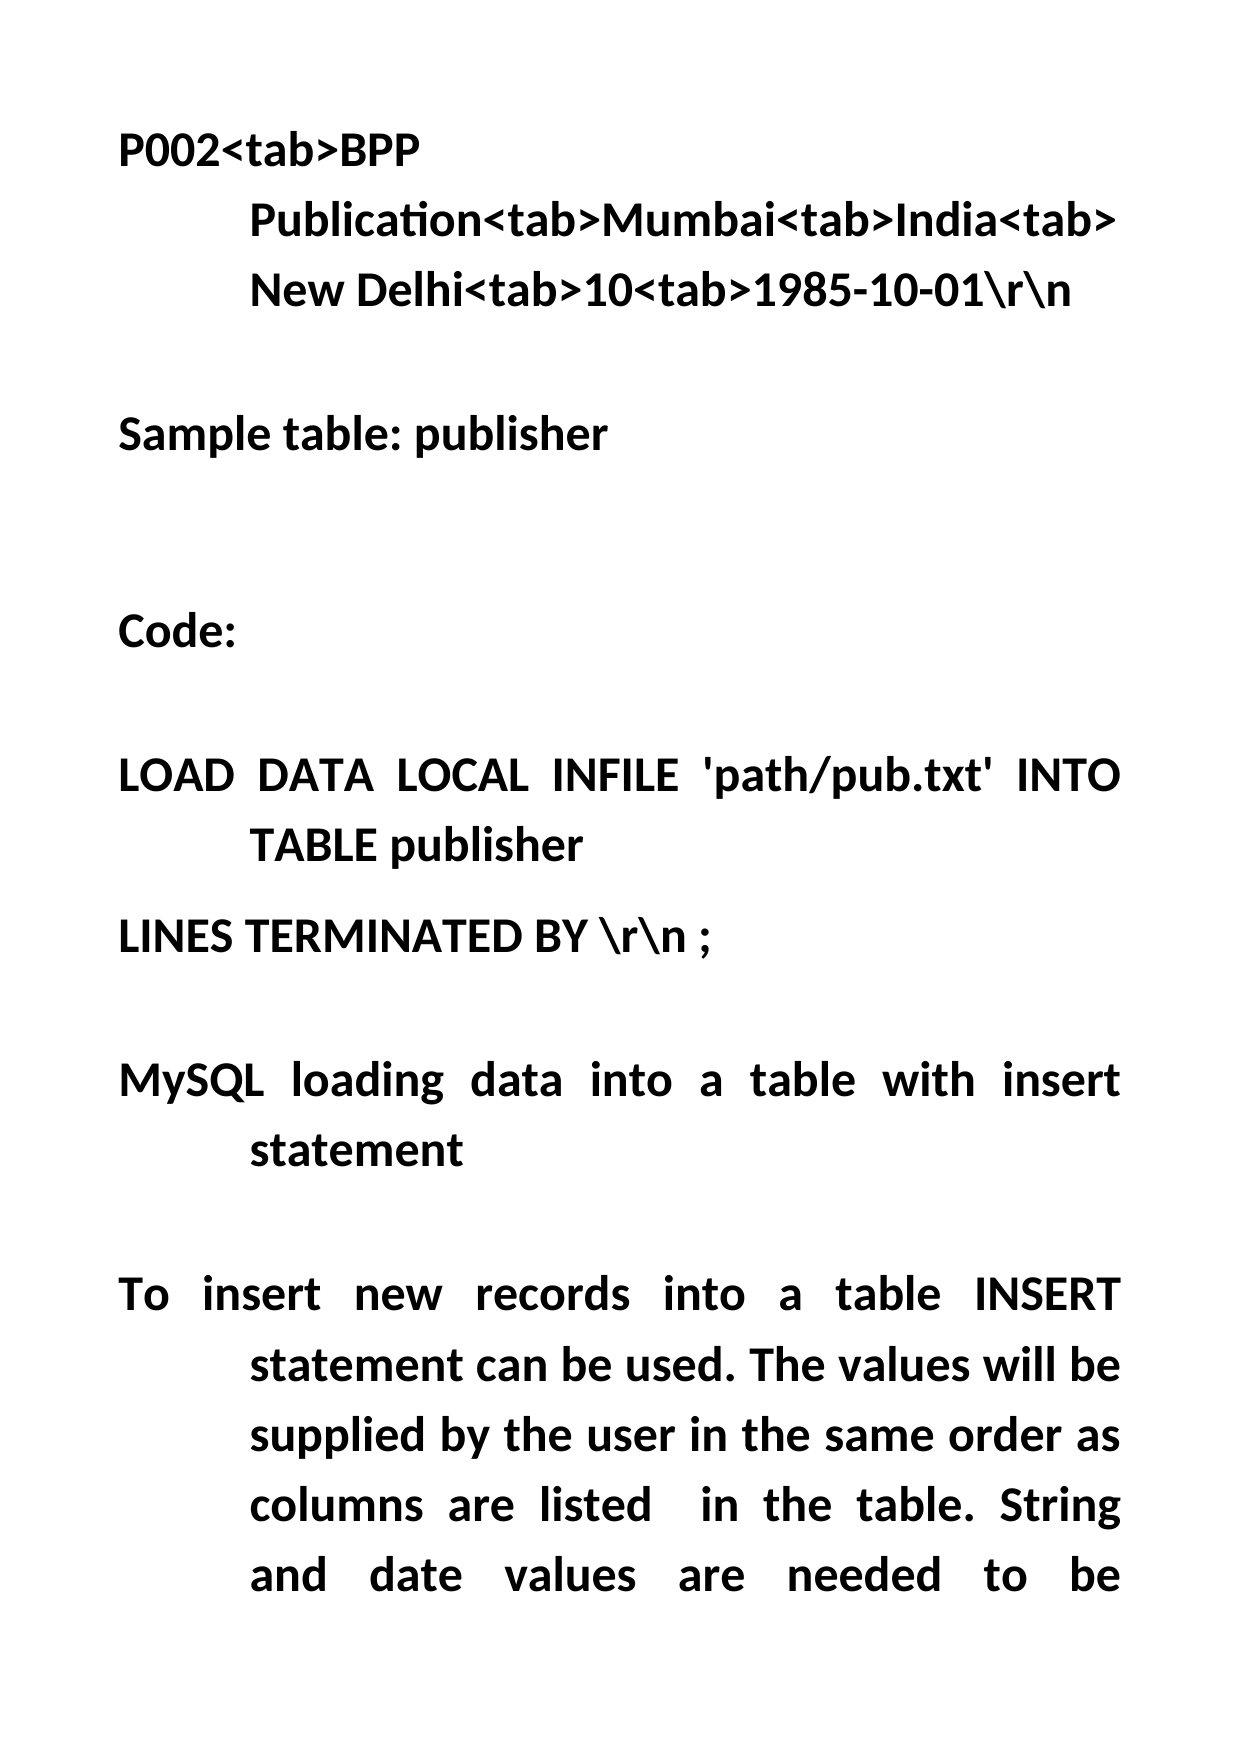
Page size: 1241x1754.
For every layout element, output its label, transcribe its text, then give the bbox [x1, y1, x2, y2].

text Code: [118, 599, 1122, 660]
text P002<tab>BPP Publication<tab>Mumbai<tab>India<tab>New Delhi<tab>10<tab>1985-10-01\r\n [118, 118, 1122, 319]
text Sample table: publisher [118, 402, 1122, 463]
text LINES TERMINATED BY \r\n ; [118, 904, 1122, 965]
text To insert new records into a table INSERT statement can be used. The values will be supplied by the user in the same order as columns are listed in the table. String and date values are needed to be [118, 1262, 1122, 1604]
text LOAD DATA LOCAL INFILE 'path/pub.txt' INTO TABLE publisher [118, 743, 1122, 874]
text MySQL loading data into a table with insert statement [118, 1048, 1122, 1179]
